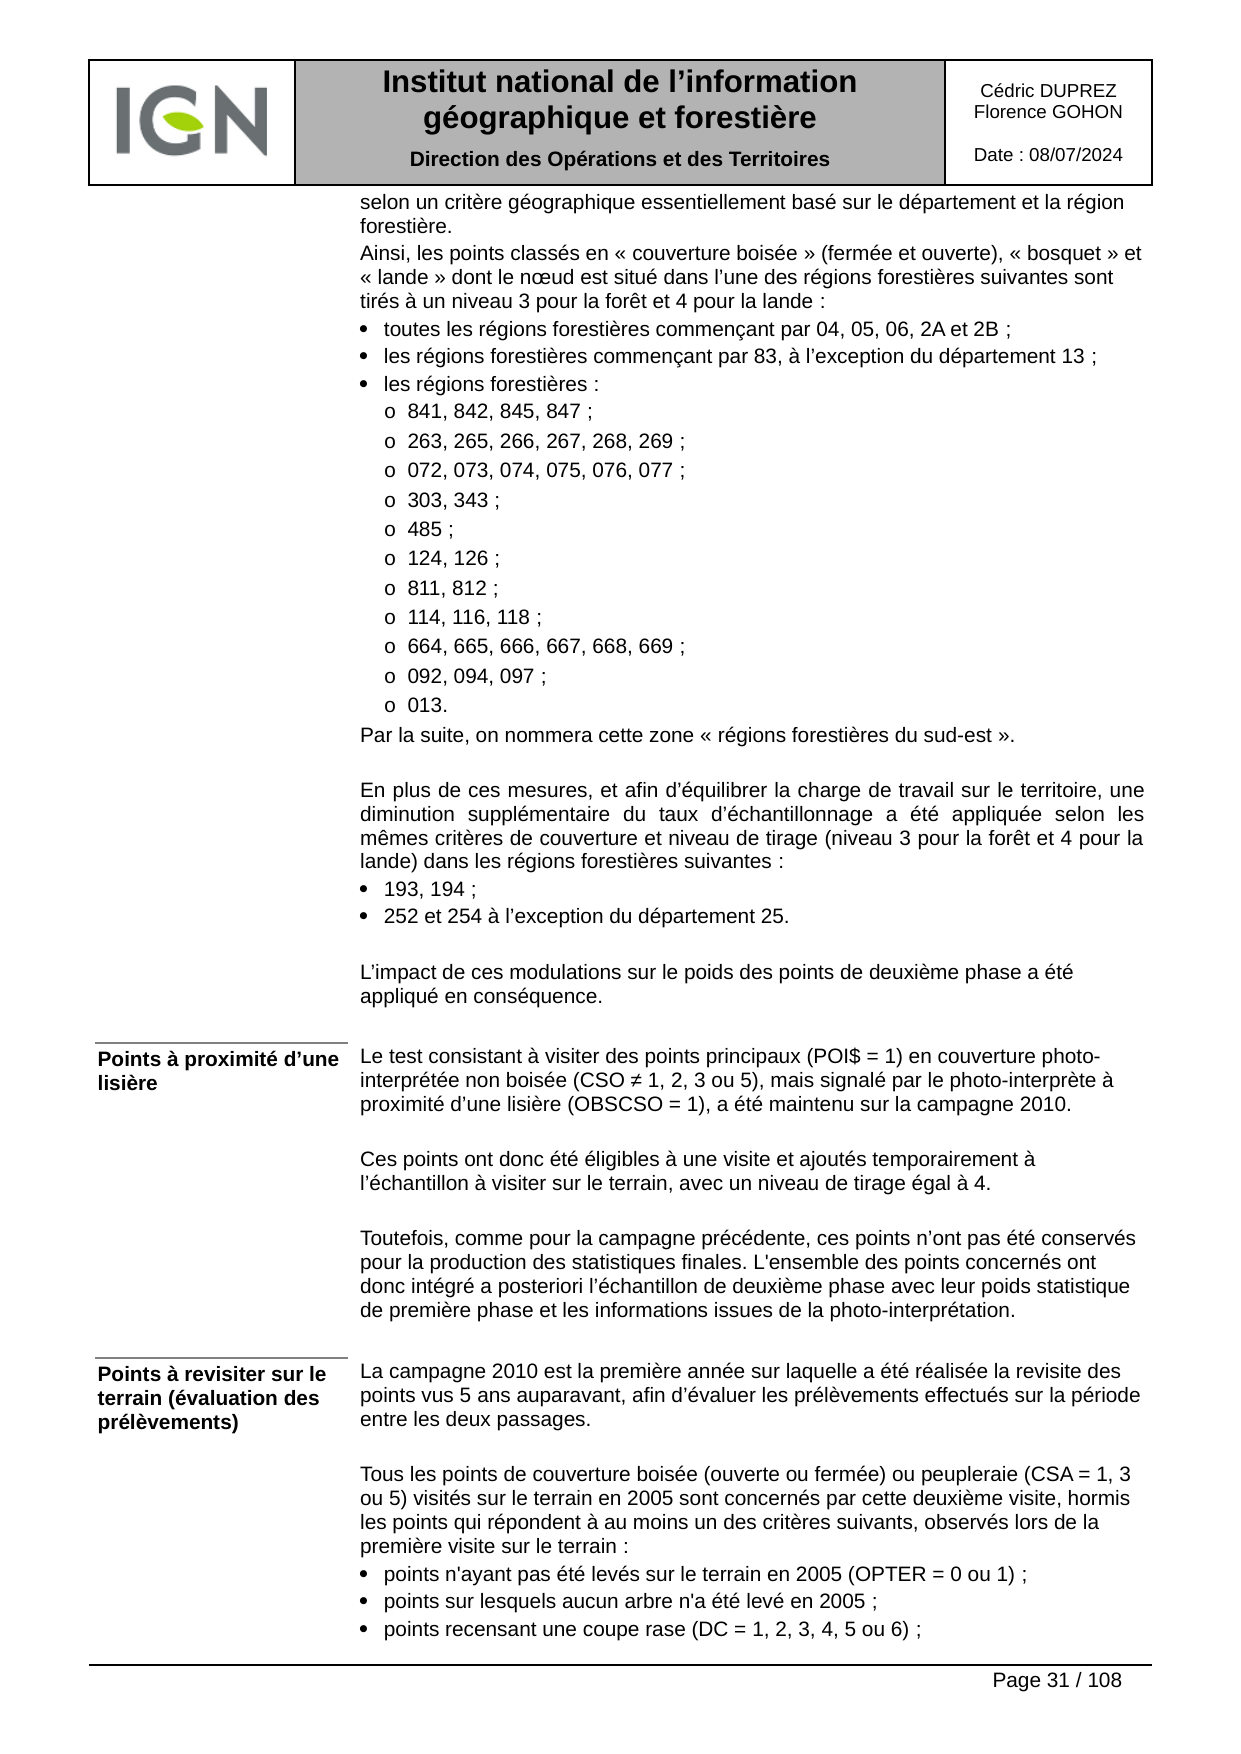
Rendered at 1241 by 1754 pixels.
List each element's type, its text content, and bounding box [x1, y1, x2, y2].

table_cell [89, 186, 354, 1041]
table_cell Points à proximité d’une lisière [89, 1041, 354, 1356]
table_cell La campagne 2010 est la première année sur laquelle a été réalisée la revisite des points vus 5 ans auparavant, afin d’évaluer les prélèvements effectués sur la période entre les deux passages. Tous les points de couverture boisée (ouverte ou fermée) ou peupleraie (CSA = 1, 3 ou 5) visités sur le terrain en 2005 sont concernés par cette deuxième visite, hormis les points qui répondent à au moins un des critères suivants, observés lors de la première visite sur le terrain : points n'ayant pas été levés sur le terrain en 2005 (OPTER = 0 ou 1) ; points sur lesquels aucun arbre n'a été levé en 2005 ; points recensant une coupe rase (DC = 1, 2, 3, 4, 5 ou 6) ; points recensant une coupe rase ou un changement de couverture vers une couverture non forêt à l'issue du test de retour à 3 ans (RASE3 = 1 ou CSA3 = 4, 6, 7, 8 ou 9) ; points sur lesquels a été observée une coupe (rase ou partielle) avant tempête à l'occasion du retour consécutif à la tempête Klaus (COUPE = 1 ou 2) ; points rattachés à un nœud dans la zone des « régions forestières du sud-est » dont le niveau de tirage maximal est 1 ou 2 (voir la remarque ci-dessous) ; points de grappe (POI$ ≠ F) en zone populicole. Remarque : Comme pour les points visités pour la première fois sur le terrain, une modulation de la charge représentée par cette deuxième visite a également été appliquée en fonction de critères géographiques. Ainsi, les points « forêt » dont le nœud est situé dans l'une des régions forestières suivantes sont sélectionnés uniquement à partir du niveau 3 : toutes les régions forestières commençant par 04, 05, 06, 2A et 2B ; les régions forestières commençant par 83, à l'exception du département 13 ; les régions forestières : 841, 842, 845, 847, 263, 265, 266, 267, 268, 269, 072, 073, 074, 075, 076, 077, 303, 343, 485, 124, 126, 811, 812, 114, 116, 118, 664, 665, 666, 667, 668, 669, 092, 094, 097. Au final, 5 891 points de la campagne 2005 ont été retenus pour le retour après 5 ans. [354, 1356, 1152, 1647]
picture [91, 62, 293, 180]
table_cell Le test consistant à visiter des points principaux (POI$ = 1) en couverture photo-interprétée non boisée (CSO ≠ 1, 2, 3 ou 5), mais signalé par le photo-interprète à proximité d’une lisière (OBSCSO = 1), a été maintenu sur la campagne 2010. Ces points ont donc été éligibles à une visite et ajoutés temporairement à l’échantillon à visiter sur le terrain, avec un niveau de tirage égal à 4. Toutefois, comme pour la campagne précédente, ces points n’ont pas été conservés pour la production des statistiques finales. L'ensemble des points concernés ont donc intégré a posteriori l’échantillon de deuxième phase avec leur poids statistique de première phase et les informations issues de la photo-interprétation. [354, 1041, 1152, 1356]
table_cell selon un critère géographique essentiellement basé sur le département et la région forestière. Ainsi, les points classés en « couverture boisée » (fermée et ouverte), « bosquet » et « lande » dont le nœud est situé dans l’une des régions forestières suivantes sont tirés à un niveau 3 pour la forêt et 4 pour la lande : toutes les régions forestières commençant par 04, 05, 06, 2A et 2B ; les régions forestières commençant par 83, à l’exception du département 13 ; les régions forestières : 841, 842, 845, 847 ; 263, 265, 266, 267, 268, 269 ; 072, 073, 074, 075, 076, 077 ; 303, 343 ; 485 ; 124, 126 ; 811, 812 ; 114, 116, 118 ; 664, 665, 666, 667, 668, 669 ; 092, 094, 097 ; 013. Par la suite, on nommera cette zone « régions forestières du sud-est ». En plus de ces mesures, et afin d’équilibrer la charge de travail sur le territoire, une diminution supplémentaire du taux d’échantillonnage a été appliquée selon les mêmes critères de couverture et niveau de tirage (niveau 3 pour la forêt et 4 pour la lande) dans les régions forestières suivantes : 193, 194 ; 252 et 254 à l’exception du département 25. L’impact de ces modulations sur le poids des points de deuxième phase a été appliqué en conséquence. [354, 186, 1152, 1041]
table_cell Points à revisiter sur le terrain (évaluation des prélèvements) [89, 1356, 354, 1647]
